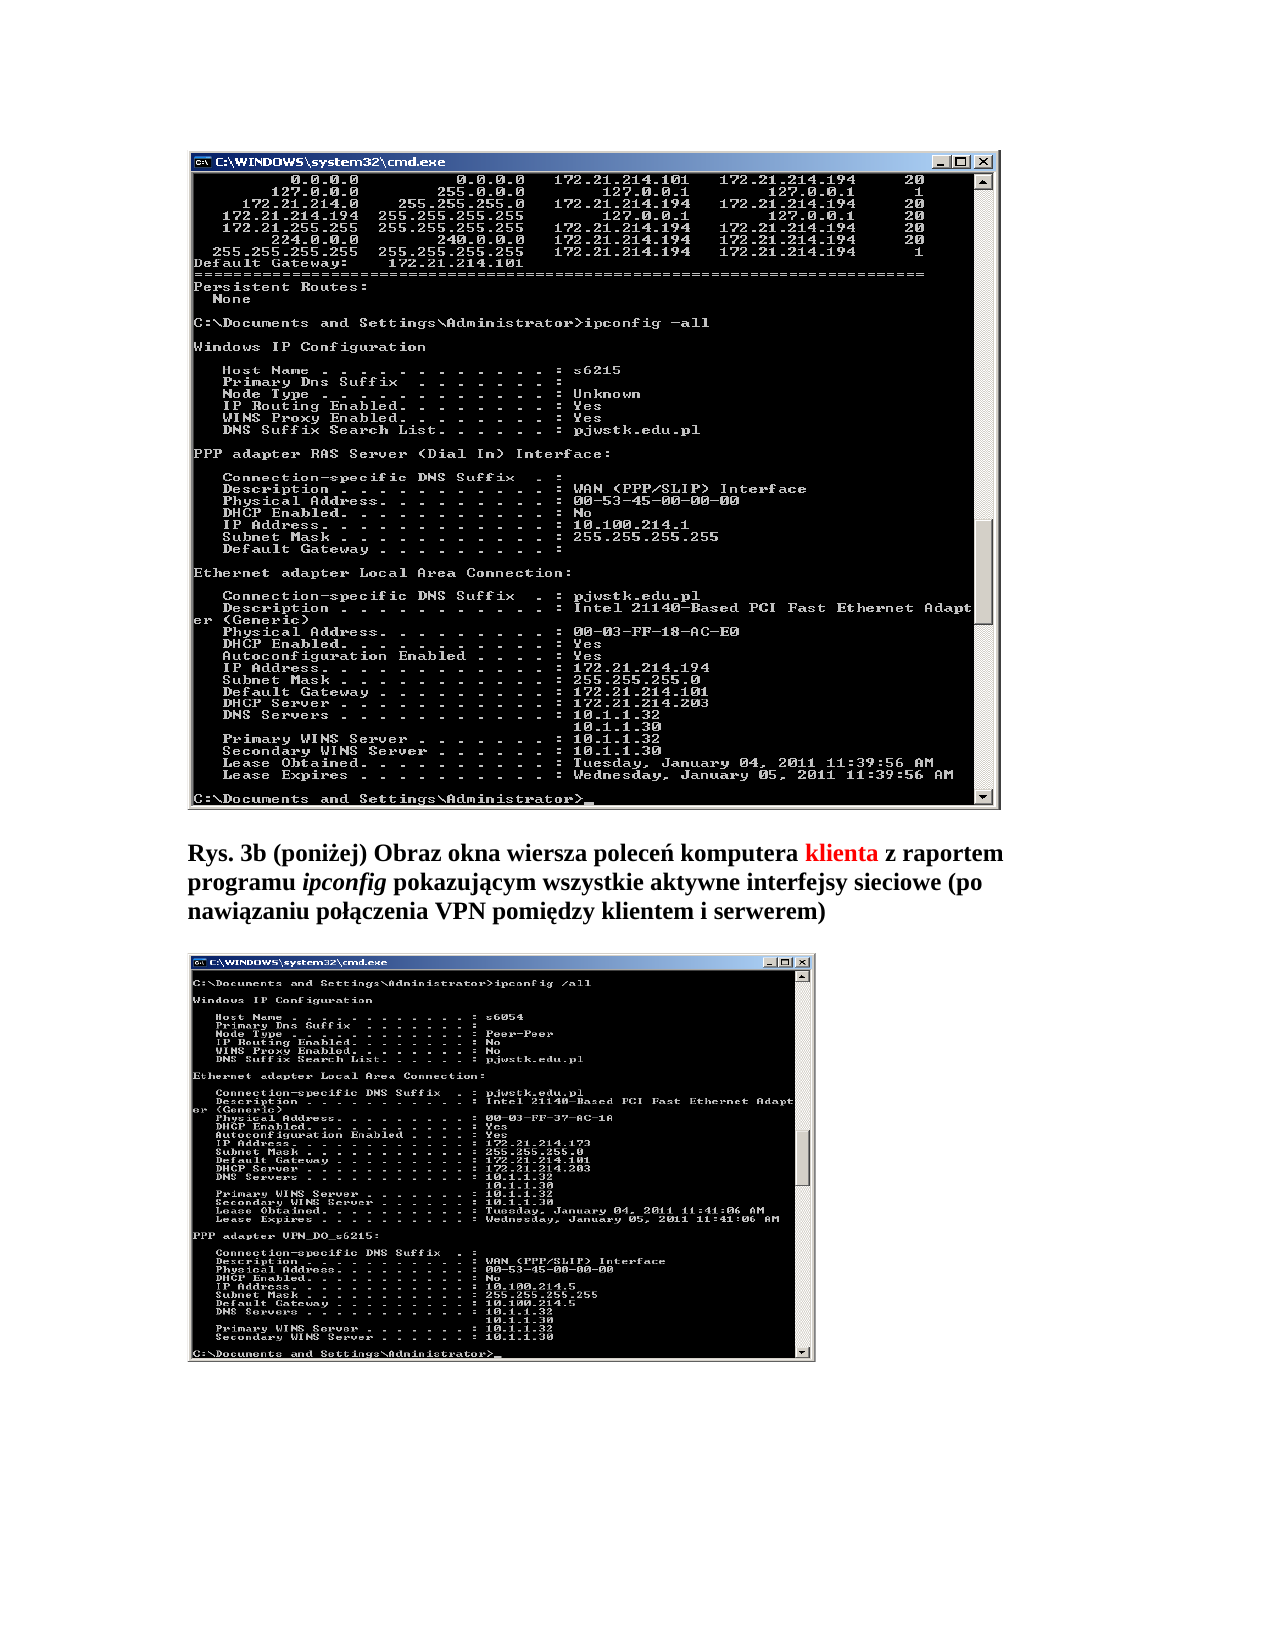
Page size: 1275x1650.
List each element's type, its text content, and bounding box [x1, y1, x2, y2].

picture [187, 150, 1001, 810]
picture [187, 953, 816, 1362]
text Rys. 3b (poniżej) Obraz okna wiersza poleceń komputera klienta z raportem programu ipconfig pokazującym wszystkie aktywne interfejsy sieciowe (po nawiązaniu połączenia VPN pomiędzy klientem i serwerem) [187, 838, 1087, 924]
